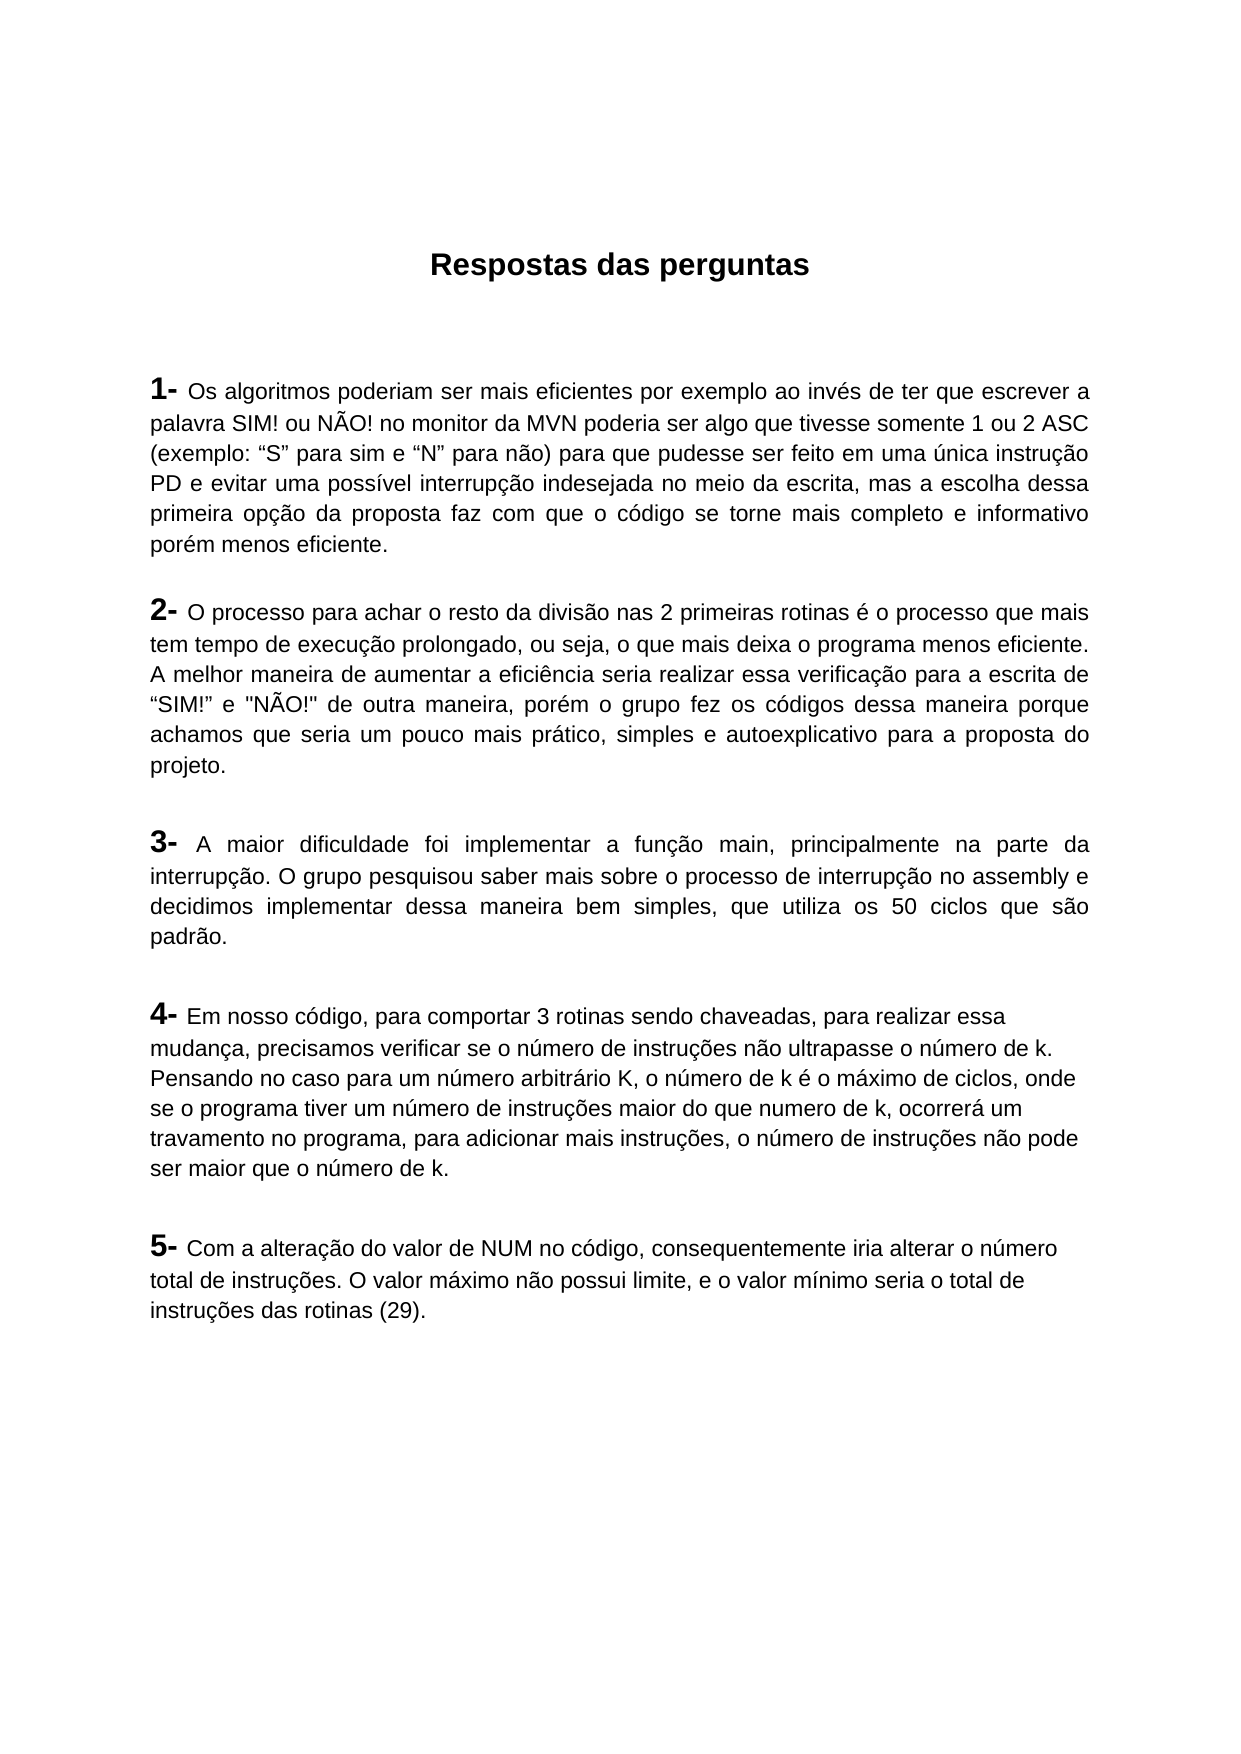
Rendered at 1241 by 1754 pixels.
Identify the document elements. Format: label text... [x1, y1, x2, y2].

text 1- Os algoritmos poderiam ser mais eficientes por exemplo ao invés de ter que escrever a palavra SIM! ou NÃO! no monitor da MVN poderia ser algo que tivesse somente 1 ou 2 ASC (exemplo: “S” para sim e “N” para não) para que pudesse ser feito em uma única instrução PD e evitar uma possível interrupção indesejada no meio da escrita, mas a escolha dessa primeira opção da proposta faz com que o código se torne mais completo e informativo porém menos eficiente. [150, 370, 1090, 557]
text 4- Em nosso código, para comportar 3 rotinas sendo chaveadas, para realizar essa mudança, precisamos verificar se o número de instruções não ultrapasse o número de k. Pensando no caso para um número arbitrário K, o número de k é o máximo de ciclos, onde se o programa tiver um número de instruções maior do que numero de k, ocorrerá um travamento no programa, para adicionar mais instruções, o número de instruções não pode ser maior que o número de k. [150, 995, 1090, 1182]
text 5- Com a alteração do valor de NUM no código, consequentemente iria alterar o número total de instruções. O valor máximo não possui limite, e o valor mínimo seria o total de instruções das rotinas (29). [150, 1227, 1090, 1323]
text 3- A maior dificuldade foi implementar a função main, principalmente na parte da interrupção. O grupo pesquisou saber mais sobre o processo de interrupção no assembly e decidimos implementar dessa maneira bem simples, que utiliza os 50 ciclos que são padrão. [150, 823, 1090, 950]
text Respostas das perguntas [150, 246, 1090, 282]
text 2- O processo para achar o resto da divisão nas 2 primeiras rotinas é o processo que mais tem tempo de execução prolongado, ou seja, o que mais deixa o programa menos eficiente. A melhor maneira de aumentar a eficiência seria realizar essa verificação para a escrita de “SIM!” e "NÃO!" de outra maneira, porém o grupo fez os códigos dessa maneira porque achamos que seria um pouco mais prático, simples e autoexplicativo para a proposta do projeto. [150, 591, 1090, 778]
